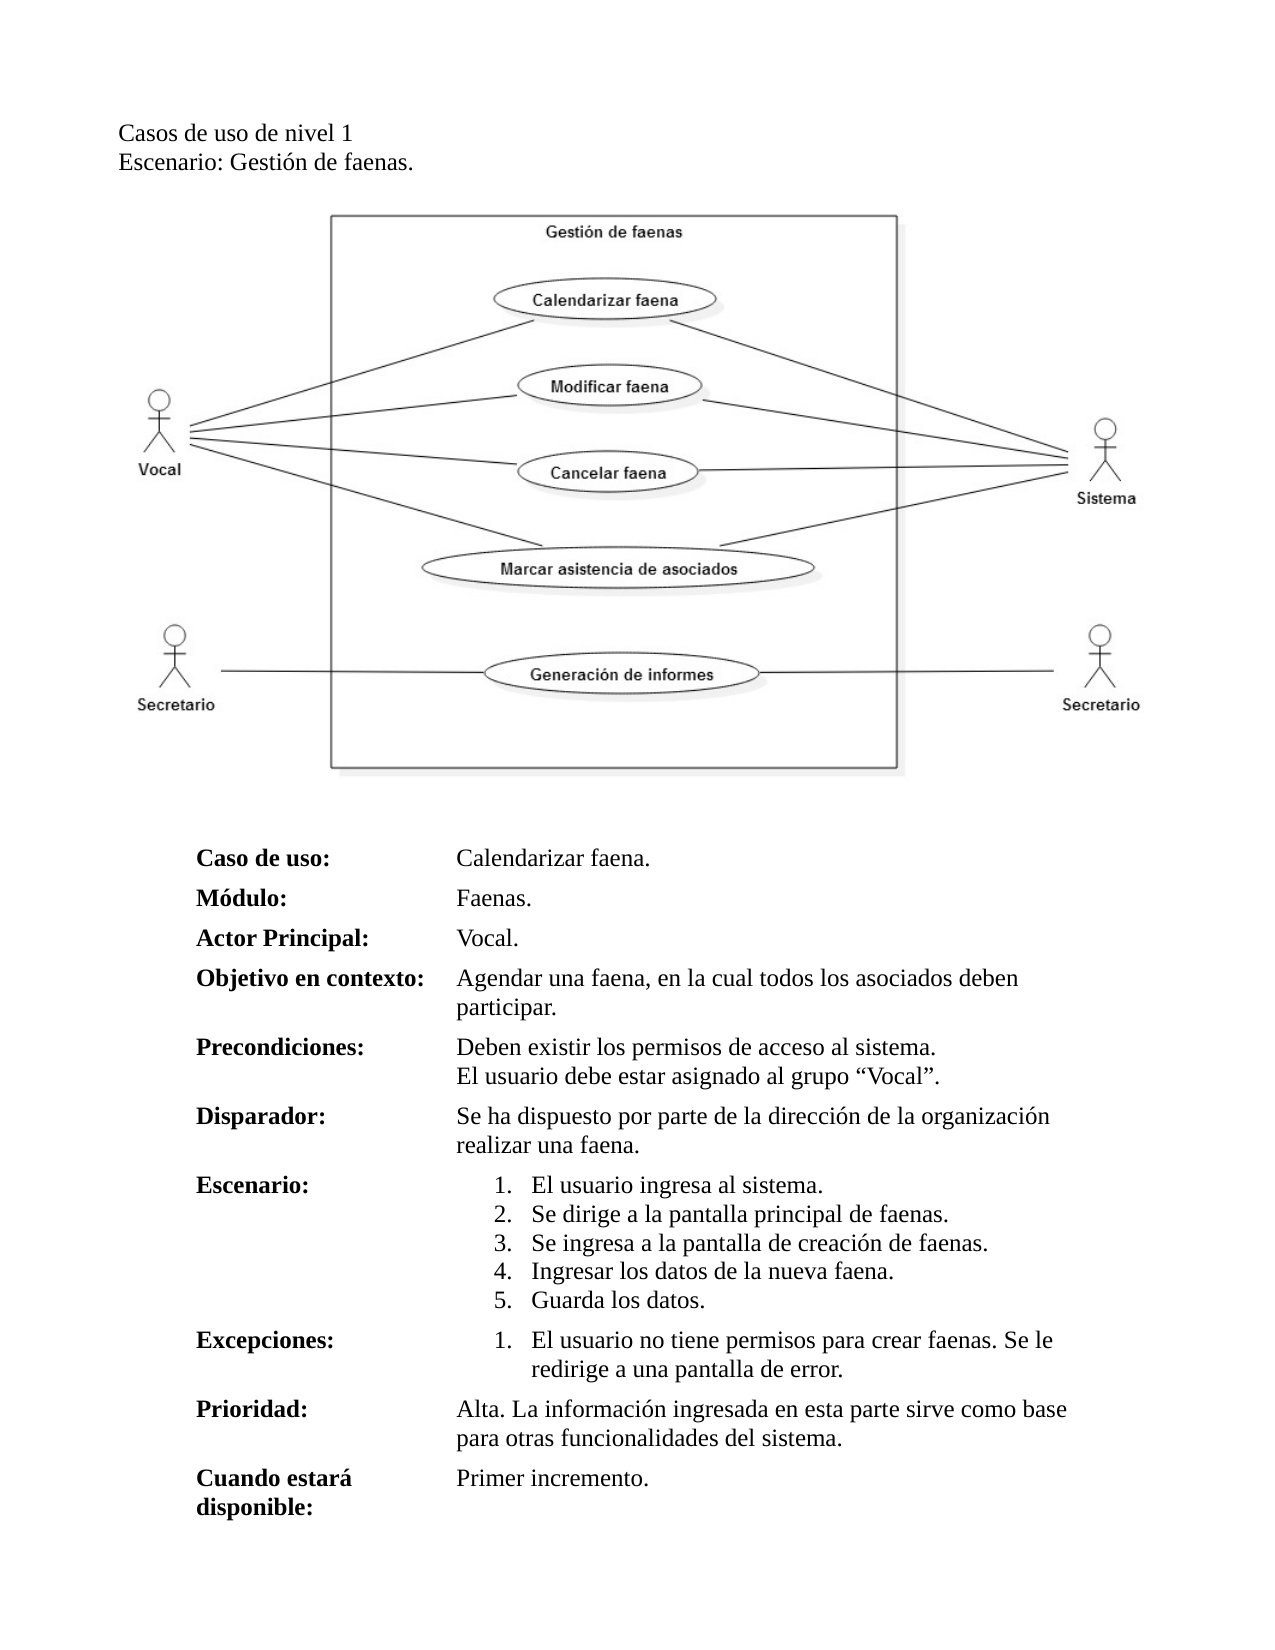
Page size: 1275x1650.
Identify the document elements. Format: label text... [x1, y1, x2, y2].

table_cell Agendar una faena, en la cual todos los asociados deben participar. [451, 958, 1093, 1026]
picture [118, 204, 1157, 780]
table_cell Primer incremento. [451, 1458, 1093, 1526]
table_cell Disparador: [190, 1095, 451, 1164]
table_cell Prioridad: [190, 1389, 451, 1457]
table_cell Cuando estará disponible: [190, 1458, 451, 1526]
table_cell Módulo: [190, 877, 451, 917]
table_cell El usuario ingresa al sistema. Se dirige a la pantalla principal de faenas. Se ingresa a la pantalla de creación de faenas. Ingresar los datos de la nueva faena. Guarda los datos. [451, 1164, 1093, 1319]
table_cell Precondiciones: [190, 1026, 451, 1095]
table_cell Faenas. [451, 877, 1093, 917]
table_header Calendarizar faena. [451, 837, 1093, 877]
table_cell Objetivo en contexto: [190, 958, 451, 1026]
text Escenario: Gestión de faenas. [118, 147, 1157, 176]
text Casos de uso de nivel 1 [118, 118, 1157, 147]
table_cell Deben existir los permisos de acceso al sistema. El usuario debe estar asignado al grupo “Vocal”. [451, 1026, 1093, 1095]
table_cell Actor Principal: [190, 917, 451, 957]
table_cell Vocal. [451, 917, 1093, 957]
table_cell Se ha dispuesto por parte de la dirección de la organización realizar una faena. [451, 1095, 1093, 1164]
table_cell Escenario: [190, 1164, 451, 1319]
table_header Caso de uso: [190, 837, 451, 877]
table_cell Excepciones: [190, 1320, 451, 1388]
table_cell Alta. La información ingresada en esta parte sirve como base para otras funcionalidades del sistema. [451, 1389, 1093, 1457]
table_cell El usuario no tiene permisos para crear faenas. Se le redirige a una pantalla de error. [451, 1320, 1093, 1388]
